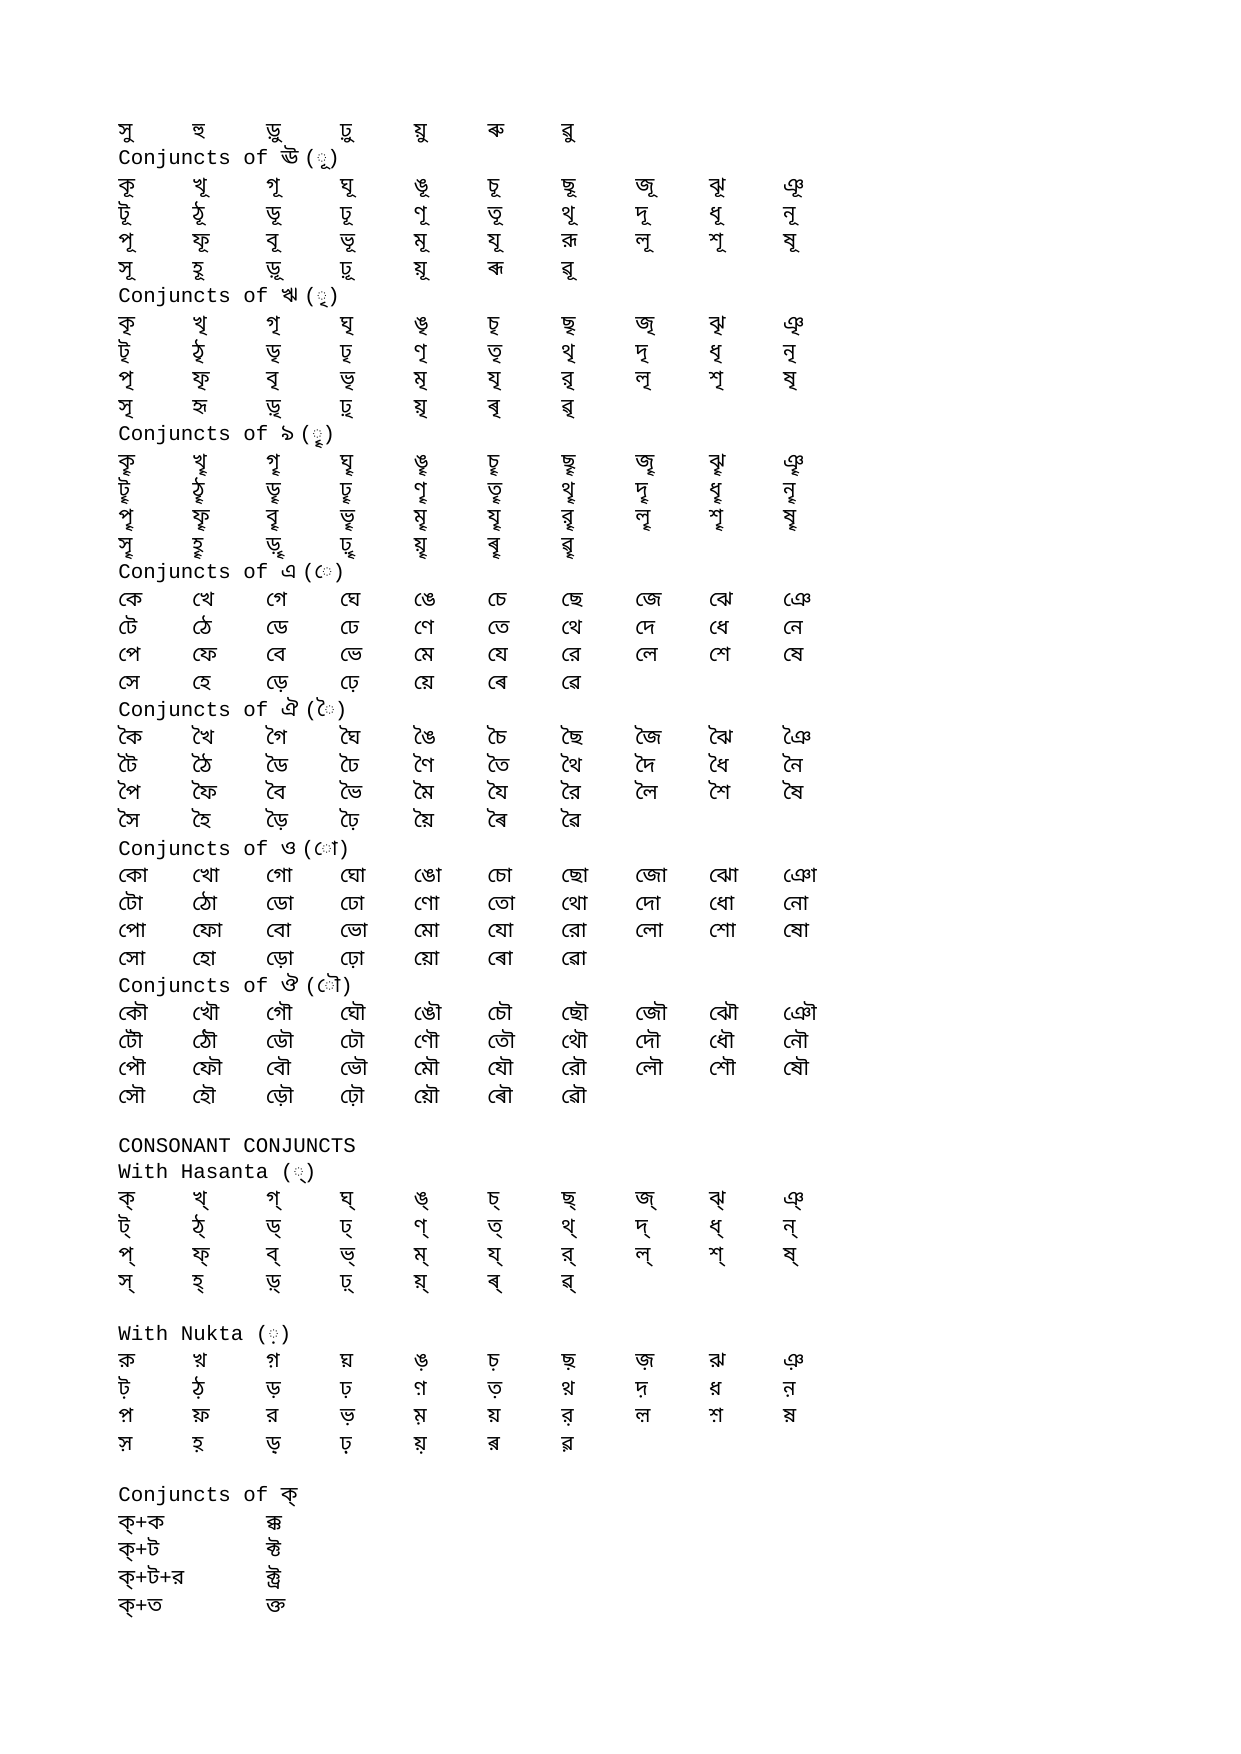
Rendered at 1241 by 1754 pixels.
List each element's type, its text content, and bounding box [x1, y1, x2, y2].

text Conjuncts of ক্ [118, 1482, 1122, 1510]
text সৈ হৈ ড়ৈ ঢ়ৈ য়ৈ ৰৈ ৱৈ [118, 808, 1122, 836]
text Conjuncts of এ (ে) [118, 560, 1122, 587]
text ক্‌+ত ক্ত [118, 1593, 1122, 1621]
text পৌ ফৌ বৌ ভৌ মৌ যৌ রৌ লৌ শৌ ষৌ [118, 1057, 1122, 1084]
text টৄ ঠৄ ডৄ ঢৄ ণৄ তৄ থৄ দৄ ধৄ নৄ [196, 477, 1122, 504]
text কৌ খৌ গৌ ঘৌ ঙৌ চৌ ছৌ জৌ ঝৌ ঞৌ [118, 1001, 1122, 1029]
text পৈ ফৈ বৈ ভৈ মৈ যৈ রৈ লৈ শৈ ষৈ [118, 781, 1122, 808]
text Conjuncts of ঊ (ূ) [118, 146, 1122, 173]
text সৄ হৄ ড়ৄ ঢ়ৄ য়ৄ ৰৄ ৱৄ [118, 532, 1122, 560]
text স্ হ্ ড়্ ঢ়্ য়্ ৰ্ ৱ্ [118, 1269, 1122, 1297]
text কো খো গো ঘো ঙো চো ছো জো ঝো ঞো [118, 863, 1122, 891]
text ক্ খ্ গ্ ঘ্ ঙ্ চ্ ছ্ জ্ ঝ্ ঞ্ [118, 1187, 1122, 1214]
text টৃ ঠৃ ডৃ ঢৃ ণৃ তৃ থৃ দৃ ধৃ নৃ [118, 339, 1122, 367]
text সৃ হৃ ড়ৃ ঢ়ৃ য়ৃ ৰৃ ৱৃ [118, 394, 1122, 422]
text With Hasanta (্) [118, 1159, 1122, 1187]
text With Nukta (়) [118, 1321, 1122, 1348]
text কৄ খৄ গৄ ঘৄ ঙৄ চৄ ছৄ জৄ ঝৄ ঞৄ [118, 449, 1122, 477]
text Conjuncts of ঐ (ৈ) [118, 698, 1122, 725]
text Conjuncts of ঔ (ৌ) [118, 974, 1122, 1001]
text ক় খ় গ় ঘ় ঙ় চ় ছ় জ় ঝ় ঞ় [118, 1348, 1122, 1376]
text Conjuncts of ও (ো) [118, 836, 1122, 863]
text সু হু ড়ু ঢ়ু য়ু ৰু ৱু [118, 118, 1122, 146]
text কূ খূ গূ ঘূ ঙূ চূ ছূ জূ ঝূ ঞূ [118, 173, 1122, 201]
text পৃ ফৃ বৃ ভৃ মৃ যৃ রৃ লৃ শৃ ষৃ [118, 367, 1122, 394]
text ক্‌+ট ক্ট [118, 1538, 1122, 1565]
text সৌ হৌ ড়ৌ ঢ়ৌ য়ৌ ৰৌ ৱৌ [118, 1084, 1122, 1112]
text সো হো ড়ো ঢ়ো য়ো ৰো ৱো [118, 946, 1122, 974]
text ক্‌+ক ক্ক [118, 1510, 1122, 1538]
text Conjuncts of ঌ (ৄ) [118, 422, 1122, 449]
text টৄ ঠৄ ডৄ ঢৄ ণৄ তৄ থৄ দৄ ধৄ নৄ [118, 477, 199, 504]
text প় ফ় ব় ভ় ম় য় র় ল় শ় ষ় [118, 1404, 1122, 1431]
text পৄ ফৄ বৄ ভৄ মৄ যৄ রৄ লৄ শৄ ষৄ [118, 504, 1122, 532]
text Conjuncts of ঋ (ৃ) [118, 284, 1122, 311]
text ট় ঠ় ড় ঢ় ণ় ত় থ় দ় ধ় ন় [118, 1376, 1122, 1404]
text কৃ খৃ গৃ ঘৃ ঙৃ চৃ ছৃ জৃ ঝৃ ঞৃ [118, 311, 1122, 339]
text পো ফো বো ভো মো যো রো লো শো ষো [118, 919, 1122, 946]
text সূ হূ ড়ূ ঢ়ূ য়ূ ৰূ ৱূ [118, 256, 1122, 284]
text টো ঠো ডো ঢো ণো তো থো দো ধো নো [118, 891, 1122, 919]
text পূ ফূ বূ ভূ মূ যূ রূ লূ শূ ষূ [118, 228, 1122, 256]
text ট্ ঠ্ ড্ ঢ্ ণ্ ত্ থ্ দ্ ধ্ ন্ [118, 1214, 1122, 1242]
text পে ফে বে ভে মে যে রে লে শে ষে [118, 643, 1122, 670]
text স় হ় ড়় ঢ়় য়় ৰ় ৱ় [118, 1431, 1122, 1459]
text কৈ খৈ গৈ ঘৈ ঙৈ চৈ ছৈ জৈ ঝৈ ঞৈ [118, 725, 1122, 753]
text সে হে ড়ে ঢ়ে য়ে ৰে ৱে [118, 670, 1122, 698]
text টে ঠে ডে ঢে ণে তে থে দে ধে নে [118, 615, 1122, 643]
text কে খে গে ঘে ঙে চে ছে জে ঝে ঞে [118, 587, 1122, 615]
text টূ ঠূ ডূ ঢূ ণূ তূ থূ দূ ধূ নূ [118, 201, 1122, 228]
text টৈ ঠৈ ডৈ ঢৈ ণৈ তৈ থৈ দৈ ধৈ নৈ [118, 753, 1122, 781]
text প্ ফ্ ব্ ভ্ ম্ য্ র্ ল্ শ্ ষ্ [118, 1242, 1122, 1269]
text ক্‌+ট+র ক্ট্র [118, 1565, 1122, 1593]
text টৌ ঠৌ ডৌ ঢৌ ণৌ তৌ থৌ দৌ ধৌ নৌ [118, 1029, 1122, 1057]
text CONSONANT CONJUNCTS [118, 1136, 1122, 1159]
